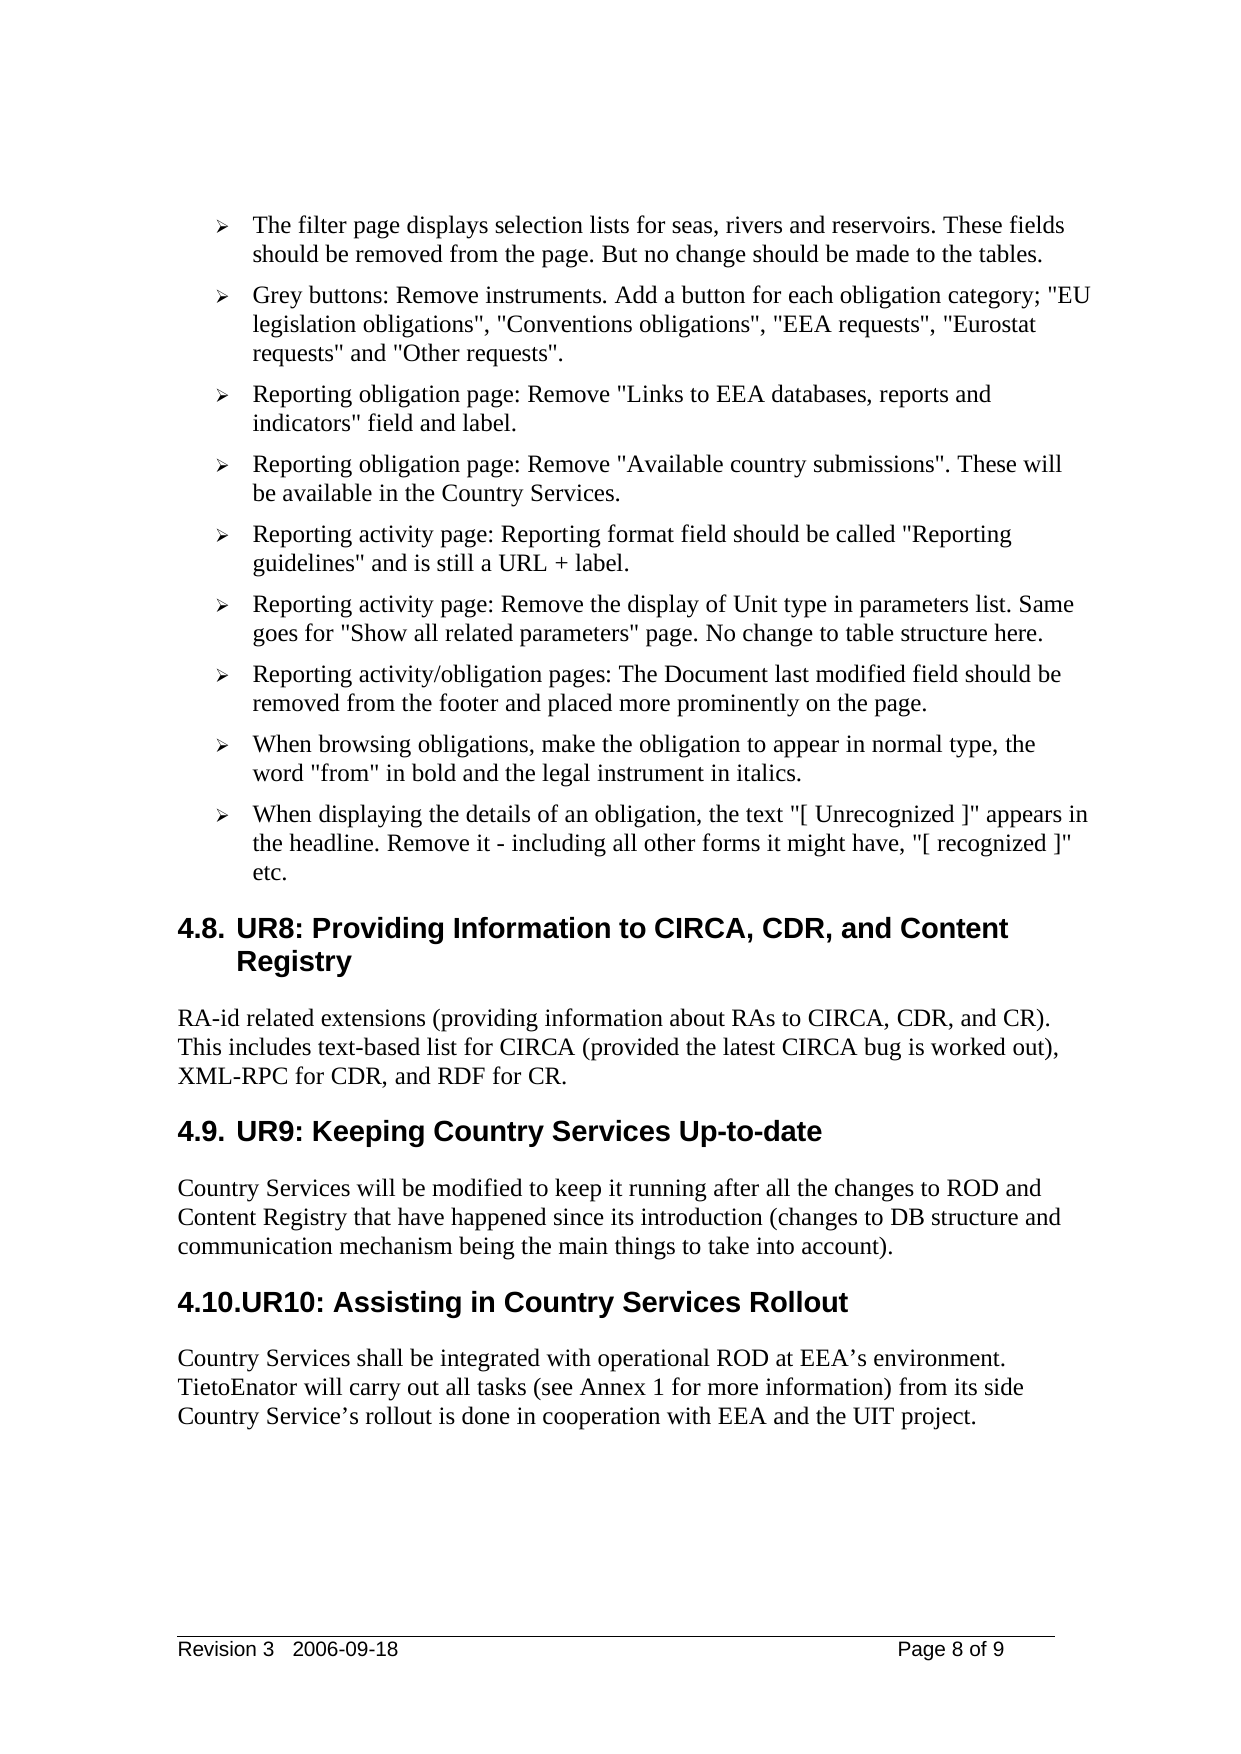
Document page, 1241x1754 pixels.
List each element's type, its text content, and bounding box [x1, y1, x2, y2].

list When browsing obligations, make the obligation to appear in normal type, the word "from" in bold and the legal instrument in italics. [215, 729, 1092, 787]
subtitle UR10: Assisting in Country Services Rollout [177, 1285, 1092, 1318]
list Reporting activity page: Reporting format field should be called "Reporting guidelines" and is still a URL + label. [215, 519, 1092, 577]
list Reporting activity/obligation pages: The Document last modified field should be removed from the footer and placed more prominently on the page. [215, 659, 1092, 717]
list The filter page displays selection lists for seas, rivers and reservoirs. These fields should be removed from the page. But no change should be made to the tables. [215, 210, 1092, 268]
list Reporting obligation page: Remove "Available country submissions". These will be available in the Country Services. [215, 449, 1092, 507]
list Grey buttons: Remove instruments. Add a button for each obligation category; "EU legislation obligations", "Conventions obligations", "EEA requests", "Eurostat requests" and "Other requests". [215, 280, 1092, 367]
list Reporting activity page: Remove the display of Unit type in parameters list. Same goes for "Show all related parameters" page. No change to table structure here. [215, 589, 1092, 647]
text RA-id related extensions (providing information about RAs to CIRCA, CDR, and CR). This includes text-based list for CIRCA (provided the latest CIRCA bug is worked out), XML-RPC for CDR, and RDF for CR. [177, 1002, 1092, 1089]
text Country Services shall be integrated with operational ROD at EEA’s environment. TietoEnator will carry out all tasks (see Annex 1 for more information) from its side Country Service’s rollout is done in cooperation with EEA and the UIT project. [177, 1343, 1092, 1430]
text Country Services will be modified to keep it running after all the changes to ROD and Content Registry that have happened since its introduction (changes to DB structure and communication mechanism being the main things to take into account). [177, 1173, 1092, 1260]
list Reporting obligation page: Remove "Links to EEA databases, reports and indicators" field and label. [215, 379, 1092, 437]
subtitle UR8: Providing Information to CIRCA, CDR, and Content Registry [177, 911, 1092, 978]
subtitle UR9: Keeping Country Services Up-to-date [177, 1114, 1092, 1148]
list When displaying the details of an obligation, the text "[ Unrecognized ]" appears in the headline. Remove it - including all other forms it might have, "[ recognized ]" etc. [215, 798, 1092, 886]
